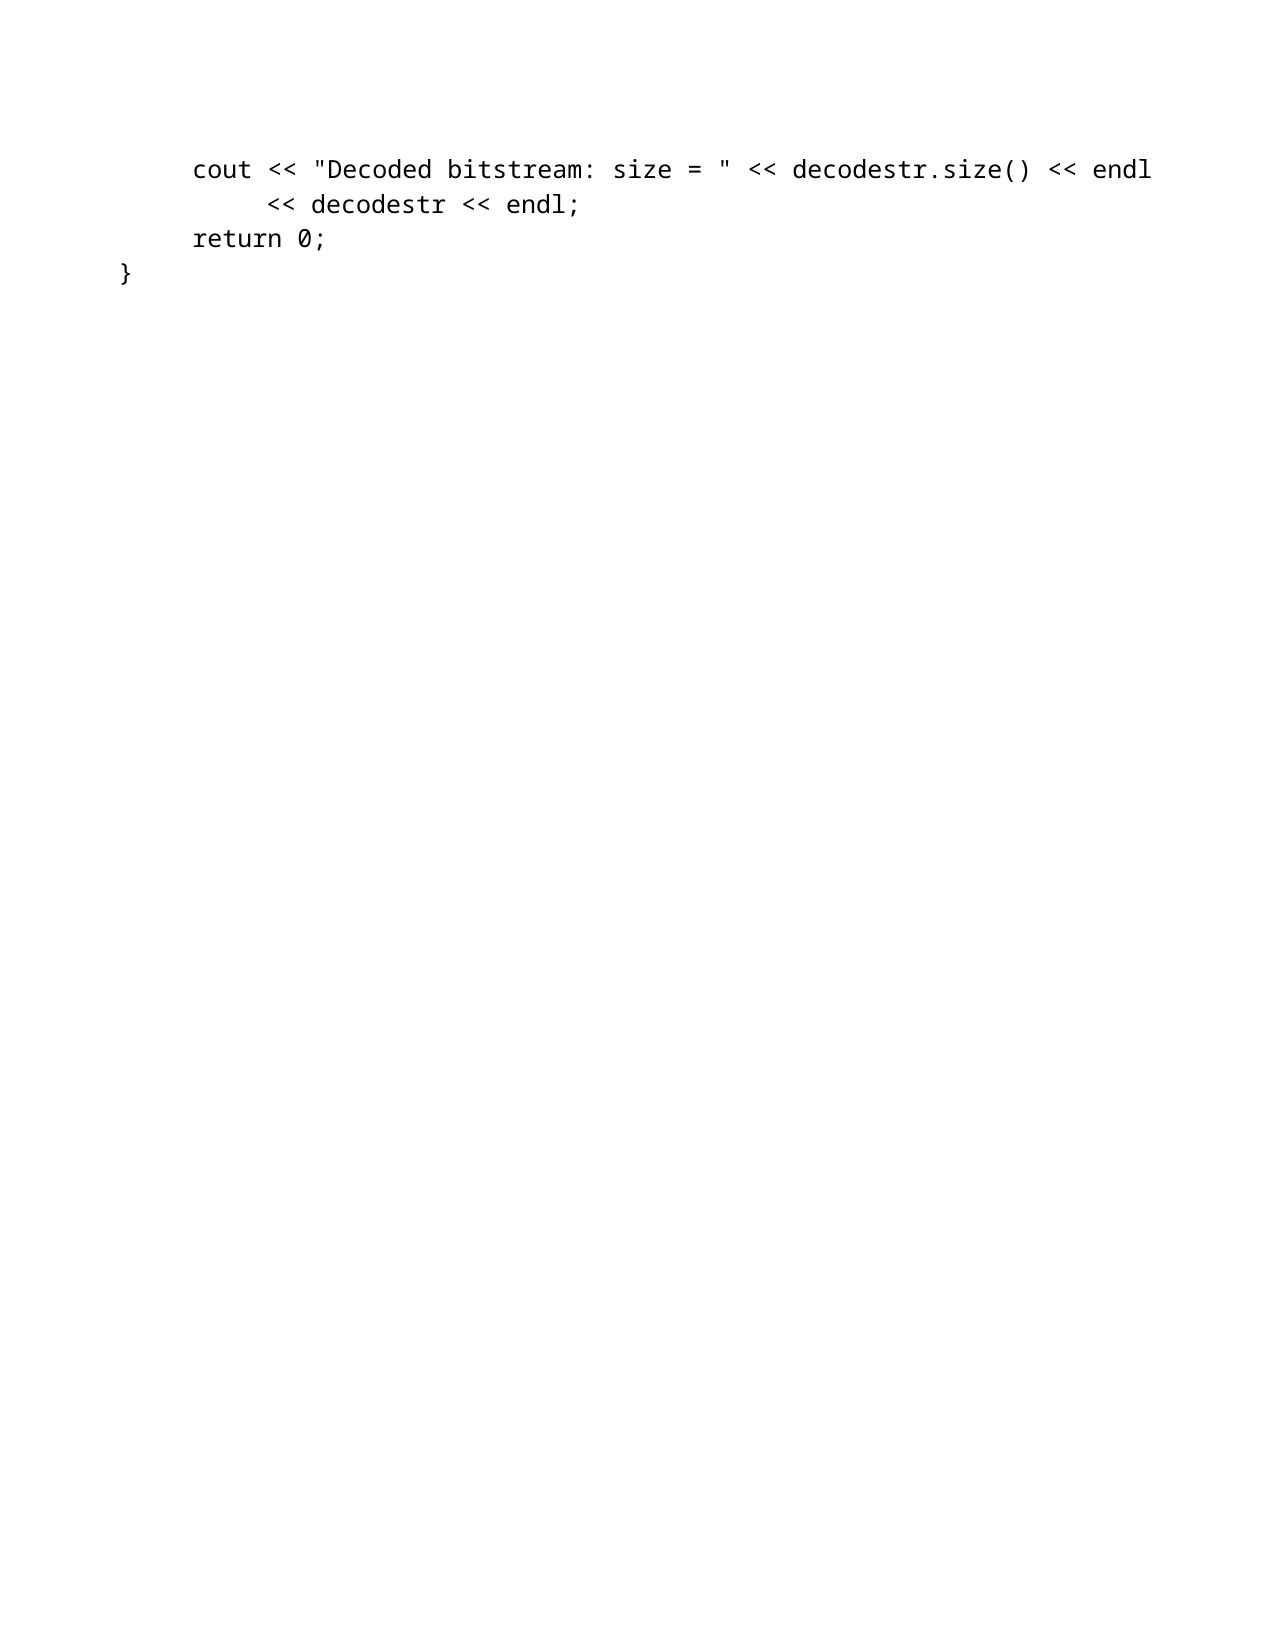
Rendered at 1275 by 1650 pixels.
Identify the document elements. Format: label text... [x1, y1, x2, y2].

text } [118, 254, 1157, 288]
text << decodestr << endl; [118, 186, 1157, 220]
text cout << "Decoded bitstream: size = " << decodestr.size() << endl [118, 152, 1157, 186]
text return 0; [118, 220, 1157, 254]
